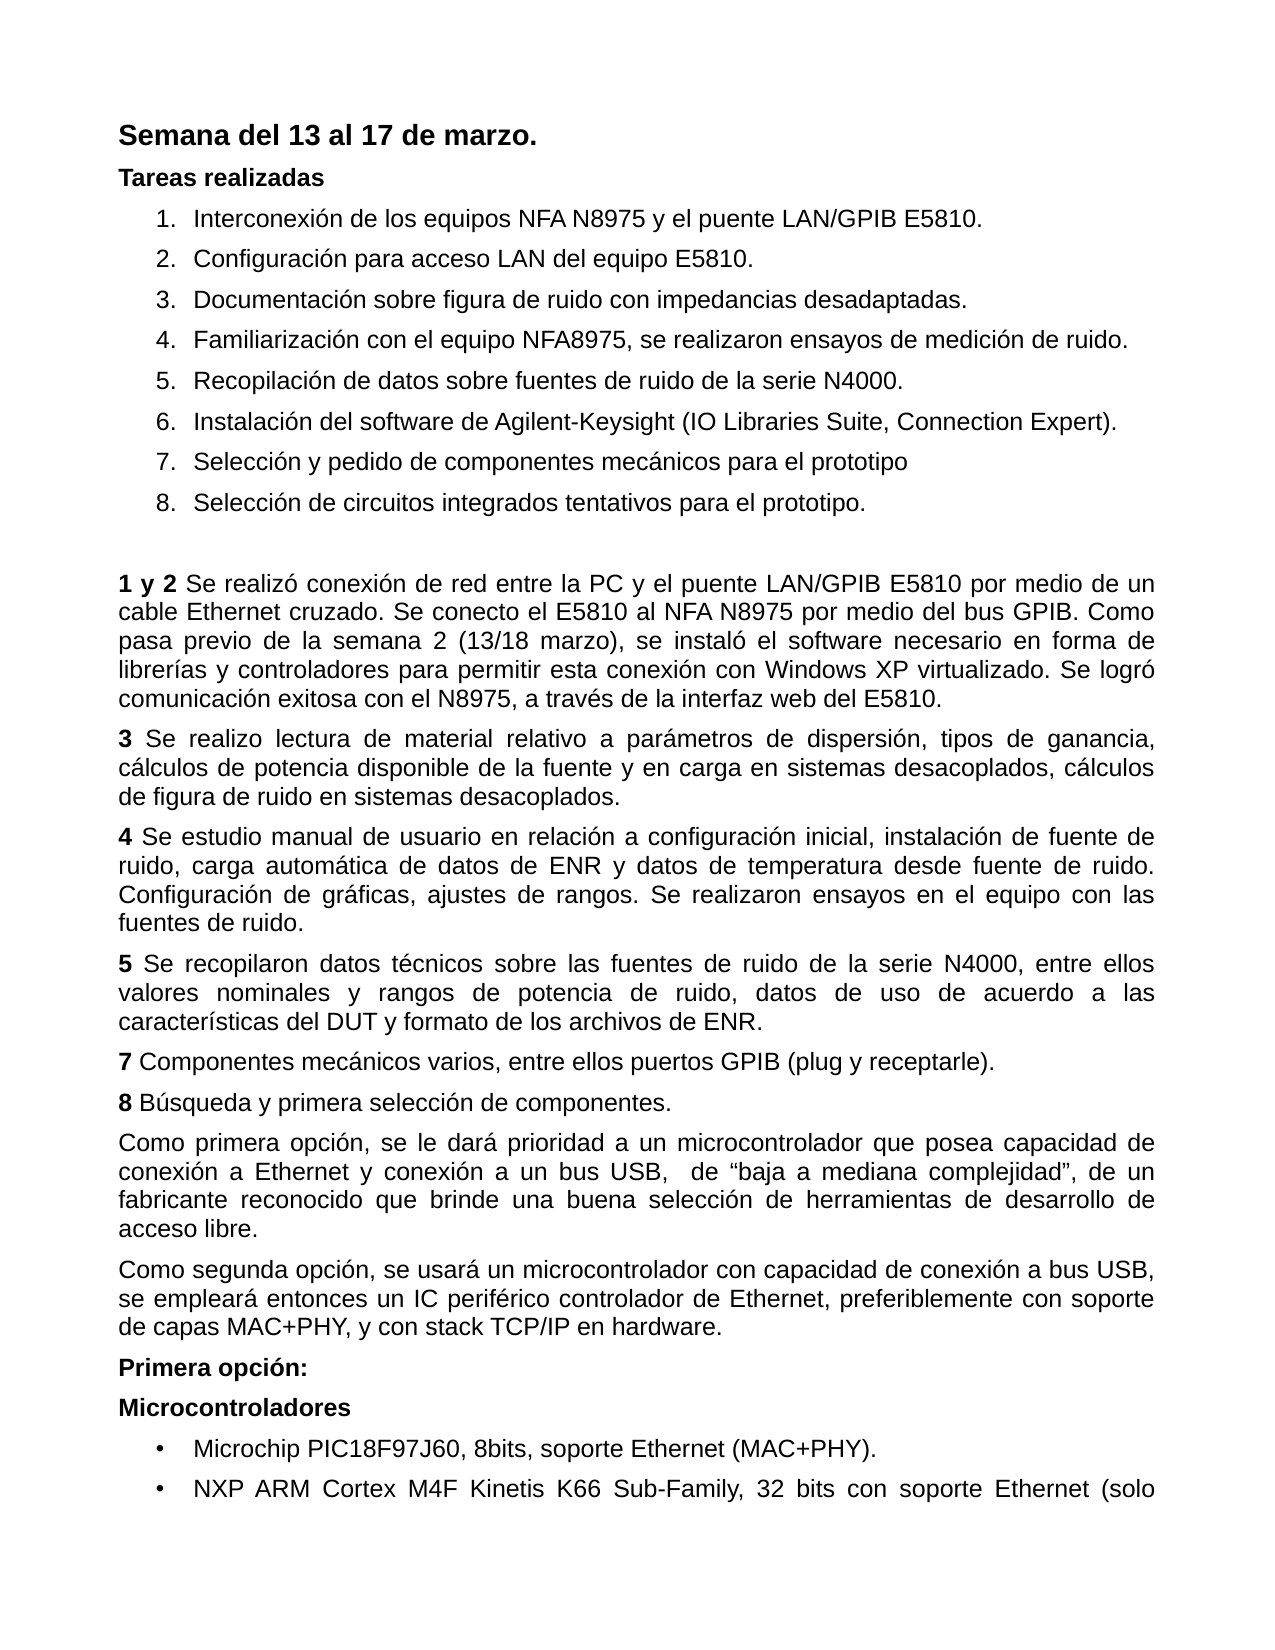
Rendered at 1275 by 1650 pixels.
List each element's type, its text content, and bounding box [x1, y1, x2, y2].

list Selección y pedido de componentes mecánicos para el prototipo [156, 447, 1157, 476]
list Documentación sobre figura de ruido con impedancias desadaptadas. [156, 285, 1157, 314]
list Microchip PIC18F97J60, 8bits, soporte Ethernet (MAC+PHY). [156, 1434, 1157, 1463]
text 1 y 2 Se realizó conexión de red entre la PC y el puente LAN/GPIB E5810 por medio de un cable Ethernet cruzado. Se conecto el E5810 al NFA N8975 por medio del bus GPIB. Como pasa previo de la semana 2 (13/18 marzo), se instaló el software necesario en forma de librerías y controladores para permitir esta conexión con Windows XP virtualizado. Se logró comunicación exitosa con el N8975, a través de la interfaz web del E5810. [118, 569, 1157, 712]
list Configuración para acceso LAN del equipo E5810. [156, 244, 1157, 273]
text Como segunda opción, se usará un microcontrolador con capacidad de conexión a bus USB, se empleará entonces un IC periférico controlador de Ethernet, preferiblemente con soporte de capas MAC+PHY, y con stack TCP/IP en hardware. [118, 1255, 1157, 1341]
text Como primera opción, se le dará prioridad a un microcontrolador que posea capacidad de conexión a Ethernet y conexión a un bus USB, de “baja a mediana complejidad”, de un fabricante reconocido que brinde una buena selección de herramientas de desarrollo de acceso libre. [118, 1128, 1157, 1243]
text 5 Se recopilaron datos técnicos sobre las fuentes de ruido de la serie N4000, entre ellos valores nominales y rangos de potencia de ruido, datos de uso de acuerdo a las características del DUT y formato de los archivos de ENR. [118, 949, 1157, 1035]
text 3 Se realizo lectura de material relativo a parámetros de dispersión, tipos de ganancia, cálculos de potencia disponible de la fuente y en carga en sistemas desacoplados, cálculos de figura de ruido en sistemas desacoplados. [118, 724, 1157, 810]
list Selección de circuitos integrados tentativos para el prototipo. [156, 488, 1157, 516]
text Tareas realizadas [118, 163, 1157, 192]
text Primera opción: [118, 1353, 1157, 1382]
list NXP ARM Cortex M4F Kinetis K66 Sub-Family, 32 bits con soporte Ethernet (solo [156, 1474, 1157, 1503]
text Microcontroladores [118, 1393, 1157, 1422]
list Interconexión de los equipos NFA N8975 y el puente LAN/GPIB E5810. [156, 204, 1157, 233]
text Semana del 13 al 17 de marzo. [118, 118, 1157, 152]
list Familiarización con el equipo NFA8975, se realizaron ensayos de medición de ruido. [156, 326, 1157, 354]
list Recopilación de datos sobre fuentes de ruido de la serie N4000. [156, 366, 1157, 395]
text 7 Componentes mecánicos varios, entre ellos puertos GPIB (plug y receptarle). [118, 1047, 1157, 1076]
list Instalación del software de Agilent-Keysight (IO Libraries Suite, Connection Expert). [156, 407, 1157, 435]
text 8 Búsqueda y primera selección de componentes. [118, 1087, 1157, 1116]
text 4 Se estudio manual de usuario en relación a configuración inicial, instalación de fuente de ruido, carga automática de datos de ENR y datos de temperatura desde fuente de ruido. Configuración de gráficas, ajustes de rangos. Se realizaron ensayos en el equipo con las fuentes de ruido. [118, 822, 1157, 937]
